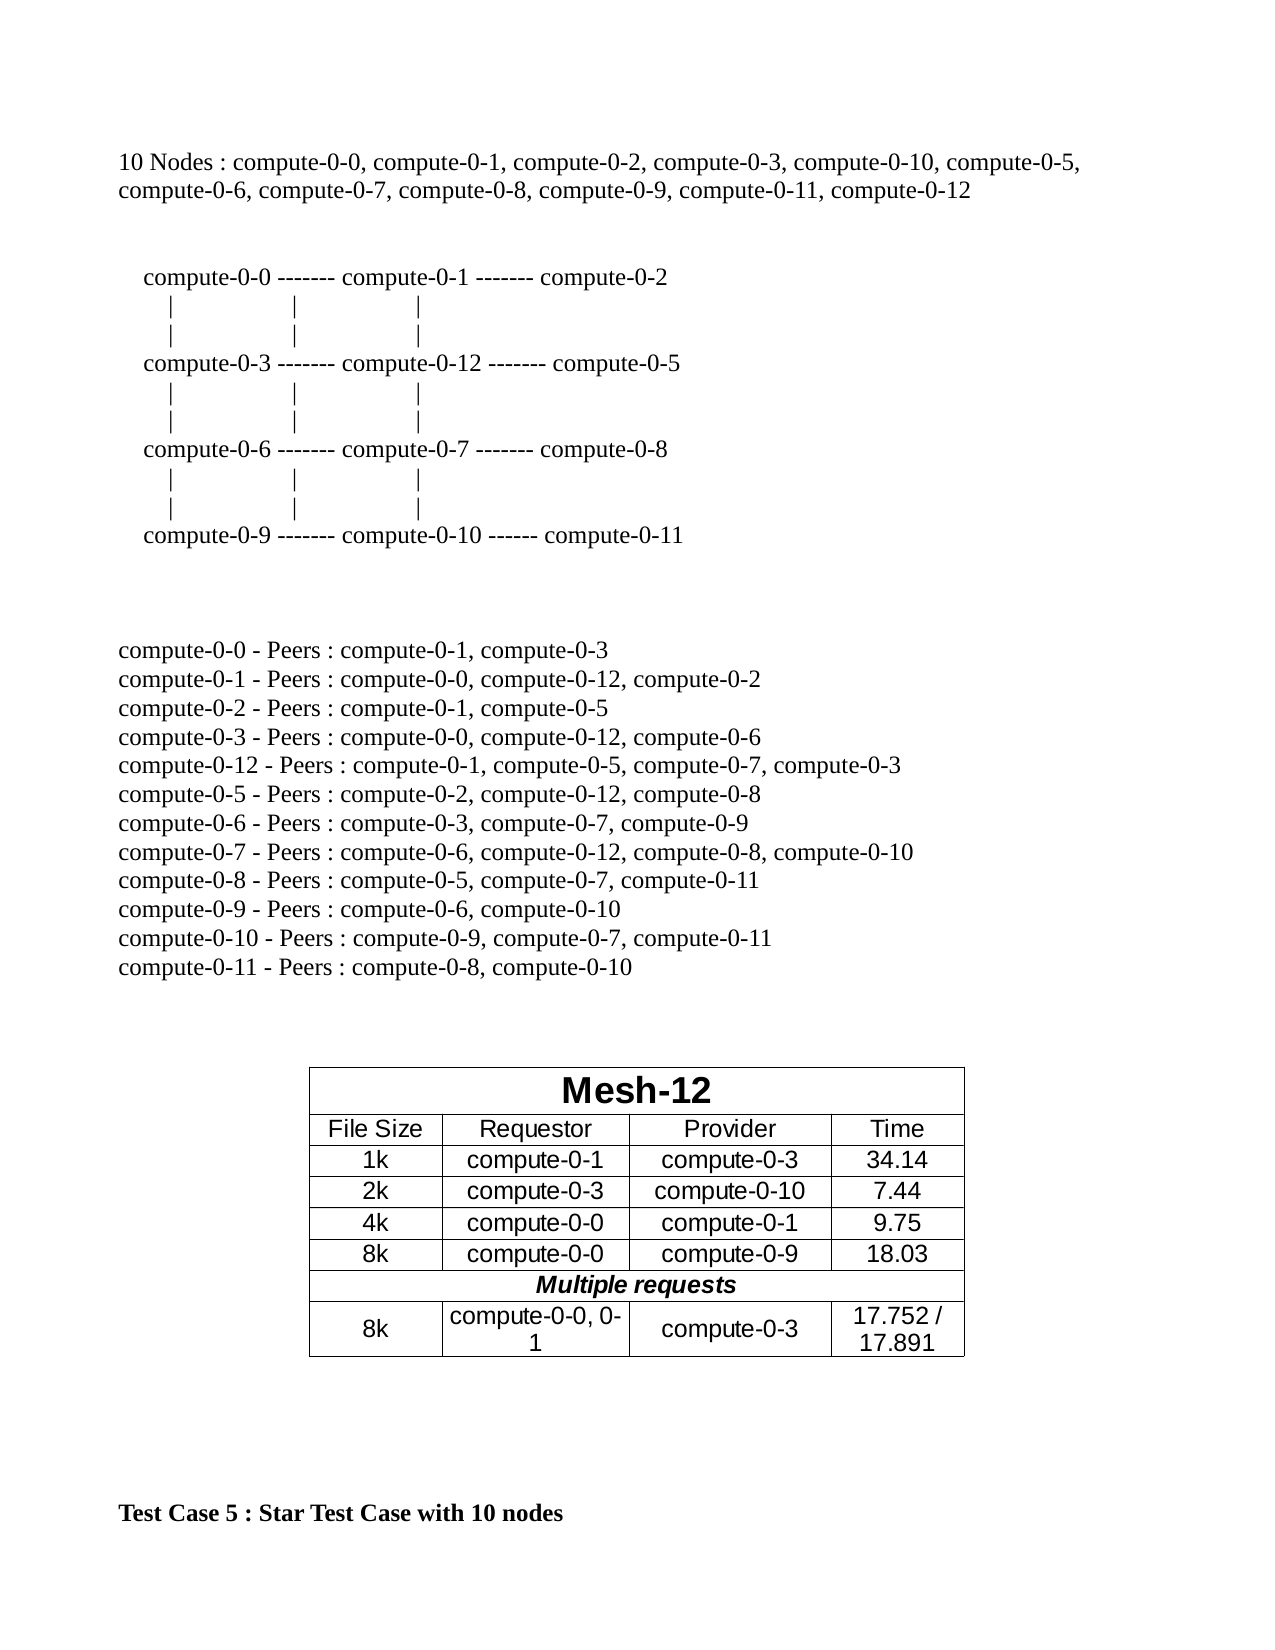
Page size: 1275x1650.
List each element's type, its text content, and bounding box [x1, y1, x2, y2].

text | | | [118, 463, 1157, 492]
text compute-0-3 ------- compute-0-12 ------- compute-0-5 [118, 348, 1157, 377]
text compute-0-2 - Peers : compute-0-1, compute-0-5 [118, 693, 1157, 722]
text compute-0-12 - Peers : compute-0-1, compute-0-5, compute-0-7, compute-0-3 [118, 751, 1157, 779]
text compute-0-9 - Peers : compute-0-6, compute-0-10 [118, 894, 1157, 923]
text compute-0-5 - Peers : compute-0-2, compute-0-12, compute-0-8 [118, 779, 1157, 808]
text | | | [118, 492, 1157, 521]
text compute-0-11 - Peers : compute-0-8, compute-0-10 [118, 952, 1157, 981]
text compute-0-3 - Peers : compute-0-0, compute-0-12, compute-0-6 [118, 722, 1157, 751]
text compute-0-0 ------- compute-0-1 ------- compute-0-2 [118, 262, 1157, 291]
text compute-0-6 ------- compute-0-7 ------- compute-0-8 [118, 434, 1157, 463]
text | | | [118, 319, 1157, 348]
text compute-0-9 ------- compute-0-10 ------ compute-0-11 [118, 521, 1157, 549]
text 10 Nodes : compute-0-0, compute-0-1, compute-0-2, compute-0-3, compute-0-10, compute-0-5, compute-0-6, compute-0-7, compute-0-8, compute-0-9, compute-0-11, compute-0-12 [118, 147, 1157, 204]
text compute-0-6 - Peers : compute-0-3, compute-0-7, compute-0-9 [118, 808, 1157, 837]
text | | | [118, 406, 1157, 434]
text compute-0-1 - Peers : compute-0-0, compute-0-12, compute-0-2 [118, 664, 1157, 693]
text Test Case 5 : Star Test Case with 10 nodes [118, 1498, 1157, 1527]
text compute-0-8 - Peers : compute-0-5, compute-0-7, compute-0-11 [118, 866, 1157, 894]
text compute-0-10 - Peers : compute-0-9, compute-0-7, compute-0-11 [118, 923, 1157, 952]
text | | | [118, 291, 1157, 319]
text | | | [118, 377, 1157, 406]
text compute-0-0 - Peers : compute-0-1, compute-0-3 [118, 636, 1157, 664]
text compute-0-7 - Peers : compute-0-6, compute-0-12, compute-0-8, compute-0-10 [118, 837, 1157, 866]
